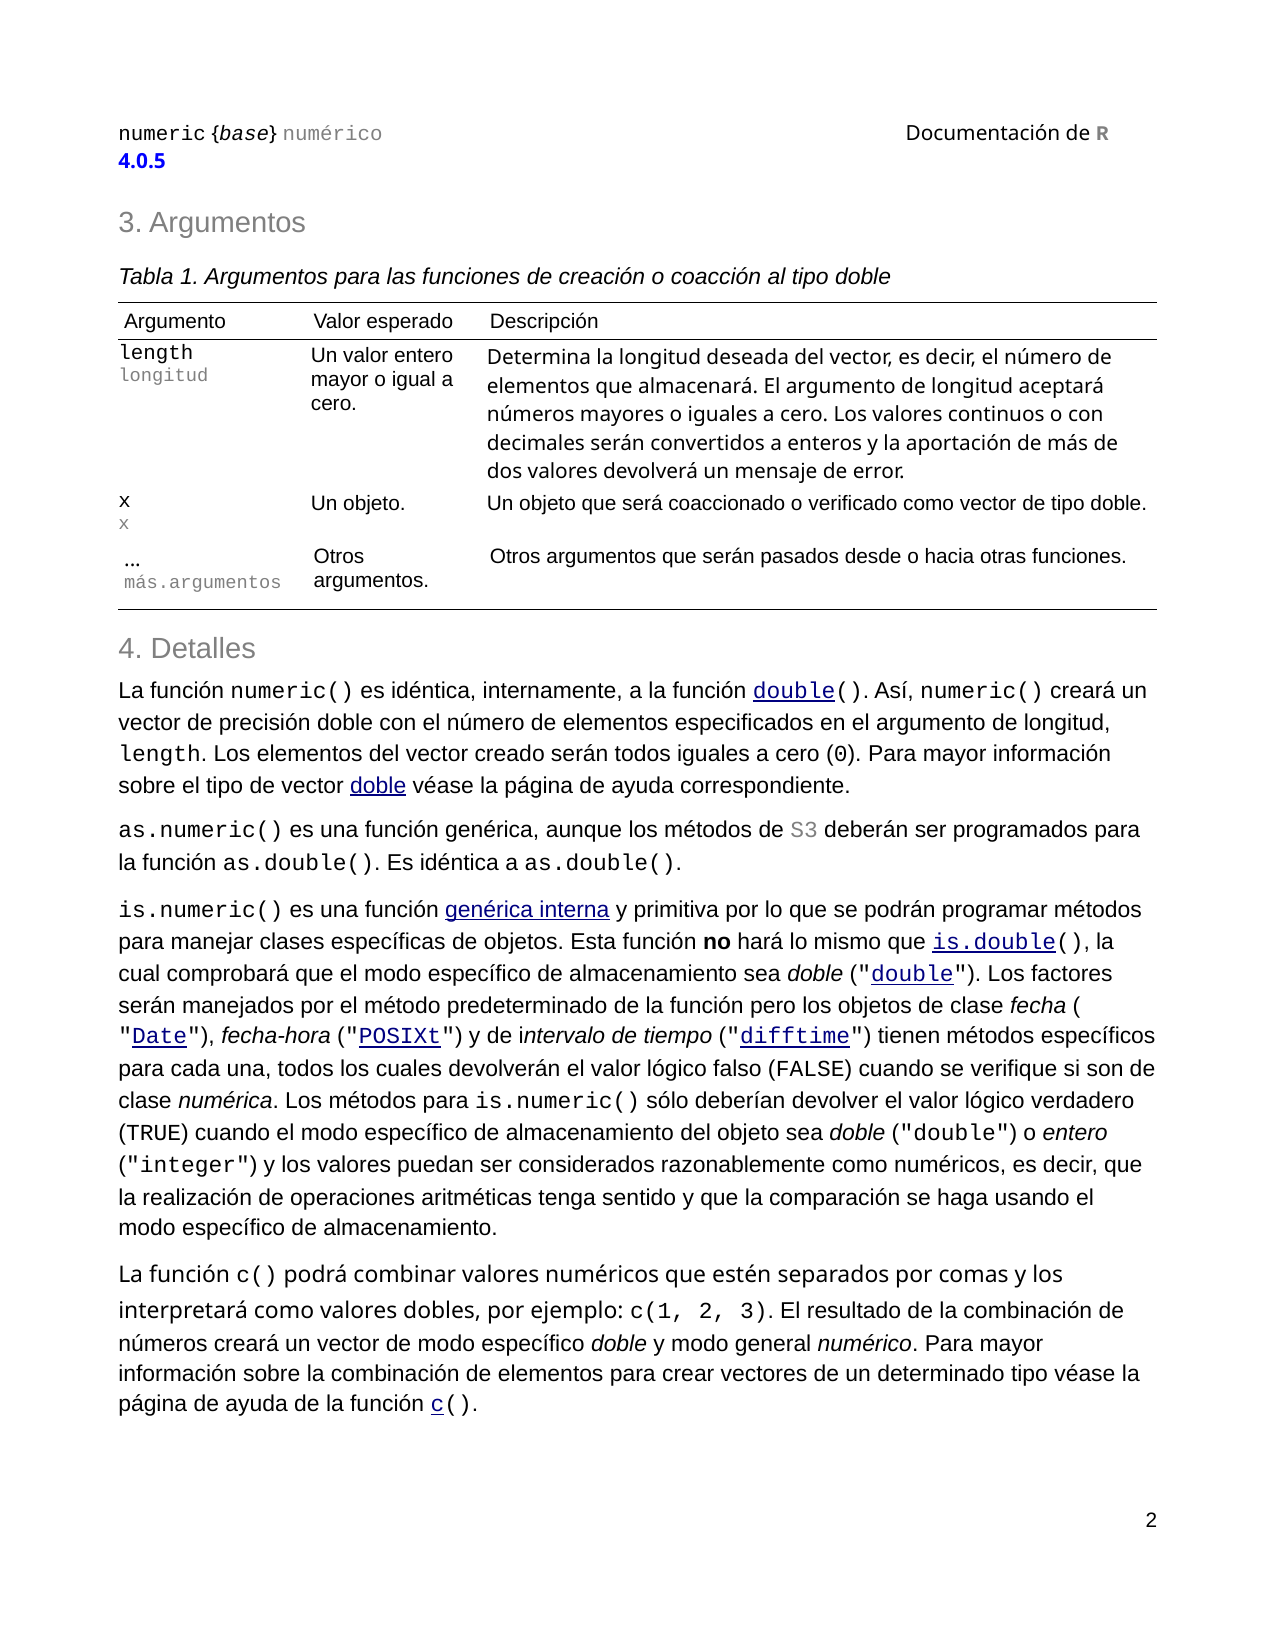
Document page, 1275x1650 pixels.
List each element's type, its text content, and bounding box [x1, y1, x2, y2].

table_header Valor esperado [308, 303, 484, 338]
table_cell Un objeto. [308, 488, 484, 538]
table_cell ... más.argumentos [118, 538, 308, 609]
table_cell Un objeto que será coaccionado o verificado como vector de tipo doble. [484, 488, 1157, 538]
table_cell Otros argumentos que serán pasados desde o hacia otras funciones. [484, 538, 1157, 609]
table_cell length longitud [118, 340, 308, 487]
table_cell Otros argumentos. [308, 538, 484, 609]
text as.numeric() es una función genérica, aunque los métodos de S3 deberán ser programados para la función as.double(). Es idéntica a as.double(). [118, 816, 1157, 877]
table_cell Un valor entero mayor o igual a cero. [308, 340, 484, 487]
table_header Descripción [484, 303, 1157, 338]
table_cell Determina la longitud deseada del vector, es decir, el número de elementos que almacenará. El argumento de longitud aceptará números mayores o iguales a cero. Los valores continuos o con decimales serán convertidos a enteros y la aportación de más de dos valores devolverá un mensaje de error. [484, 340, 1157, 487]
table_header Argumento [118, 303, 308, 338]
table_cell x x [118, 488, 308, 538]
text is.numeric() es una función genérica interna y primitiva por lo que se podrán programar métodos para manejar clases específicas de objetos. Esta función no hará lo mismo que is.double(), la cual comprobará que el modo específico de almacenamiento sea doble ("double"). Los factores serán manejados por el método predeterminado de la función pero los objetos de clase fecha ( "Date"), fecha-hora ("POSIXt") y de intervalo de tiempo ("difftime") tienen métodos específicos para cada una, todos los cuales devolverán el valor lógico falso (FALSE) cuando se verifique si son de clase numérica. Los métodos para is.numeric() sólo deberían devolver el valor lógico verdadero (TRUE) cuando el modo específico de almacenamiento del objeto sea doble ("double") o entero ("integer") y los valores puedan ser considerados razonablemente como numéricos, es decir, que la realización de operaciones aritméticas tenga sentido y que la comparación se haga usando el modo específico de almacenamiento. [118, 896, 1157, 1240]
subtitle 4. Detalles [118, 631, 1157, 664]
text La función c() podrá combinar valores numéricos que estén separados por comas y los interpretará como valores dobles, por ejemplo: c(1, 2, 3). El resultado de la combinación de números creará un vector de modo específico doble y modo general numérico. Para mayor información sobre la combinación de elementos para crear vectores de un determinado tipo véase la página de ayuda de la función c(). [118, 1258, 1157, 1418]
text Tabla 1. Argumentos para las funciones de creación o coacción al tipo doble [118, 263, 1157, 289]
text La función numeric() es idéntica, internamente, a la función double(). Así, numeric() creará un vector de precisión doble con el número de elementos especificados en el argumento de longitud, length. Los elementos del vector creado serán todos iguales a cero (0). Para mayor información sobre el tipo de vector doble véase la página de ayuda correspondiente. [118, 677, 1157, 798]
subtitle 3. Argumentos [118, 204, 1157, 238]
